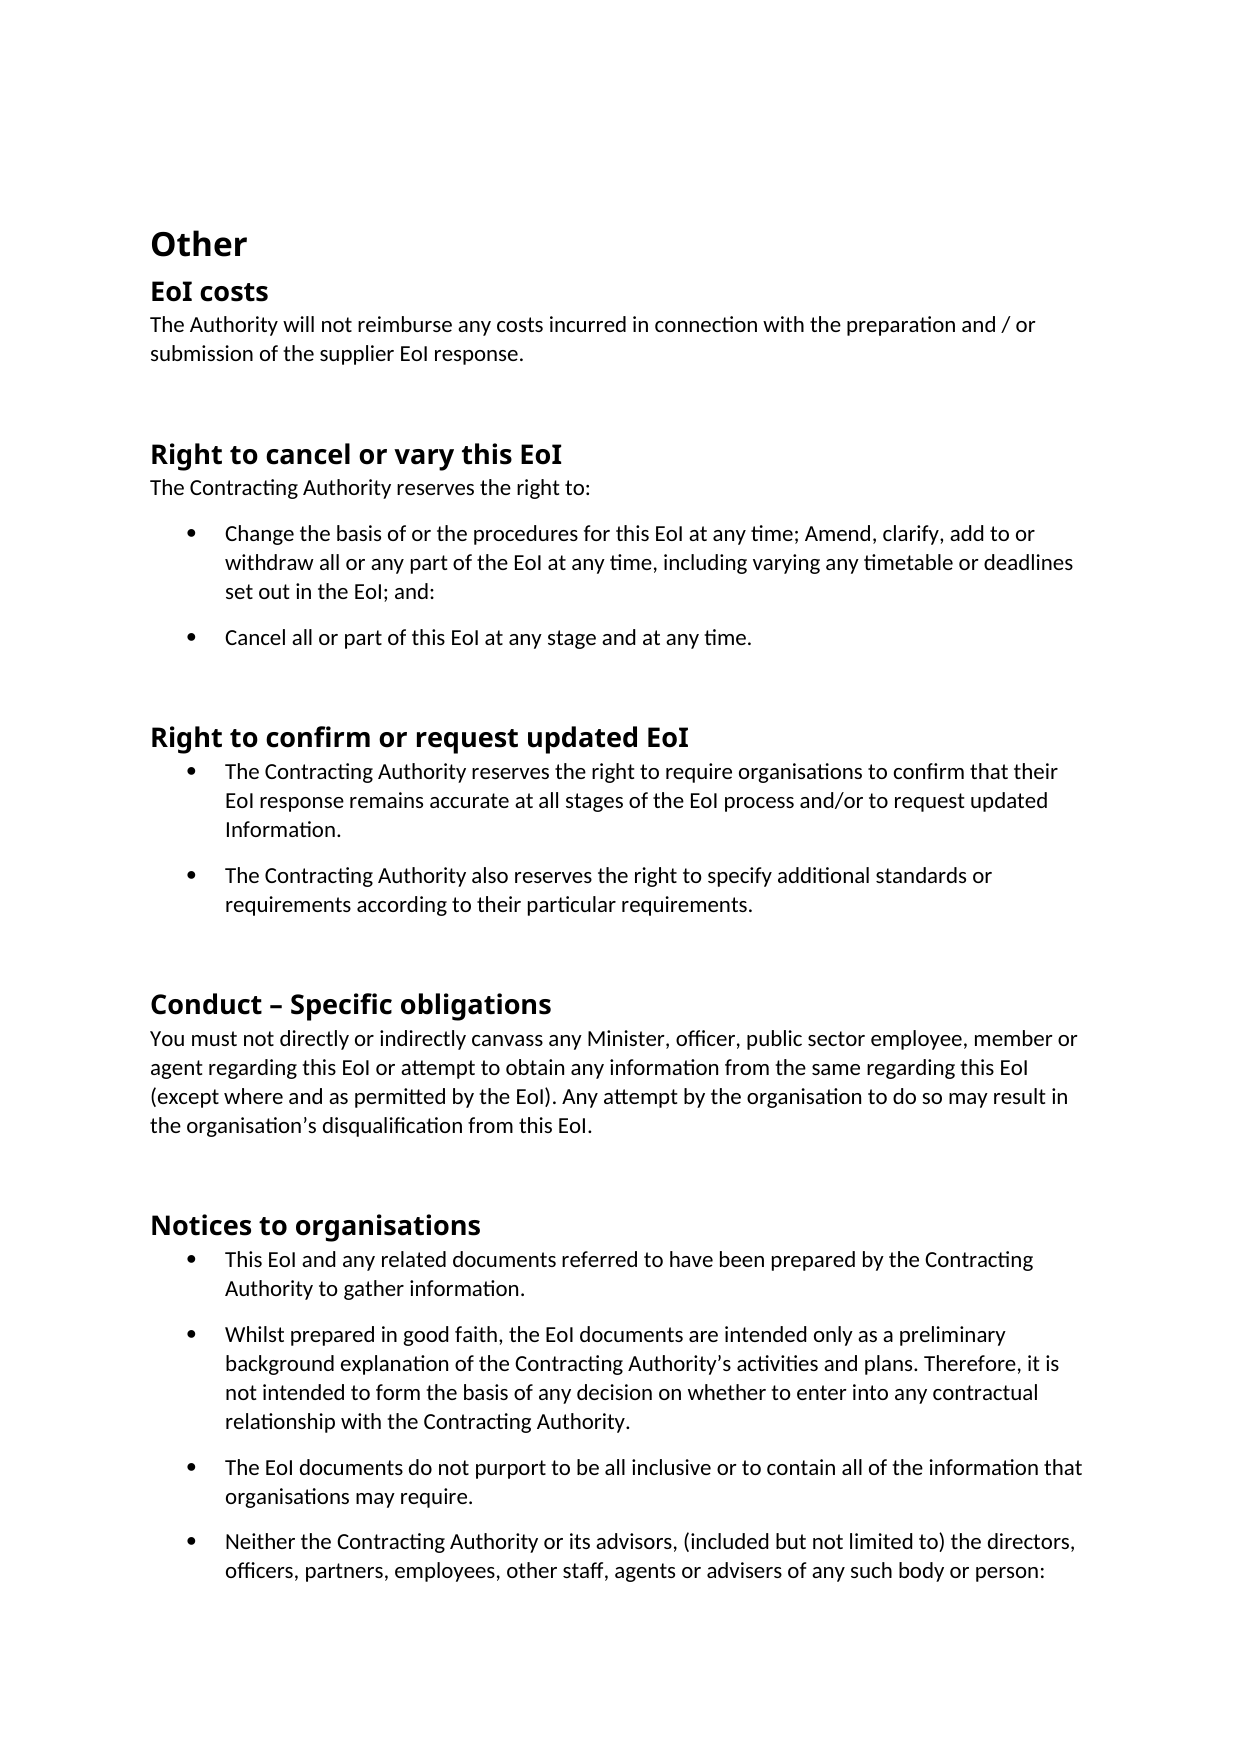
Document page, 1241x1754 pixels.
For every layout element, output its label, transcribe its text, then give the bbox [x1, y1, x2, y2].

list This EoI and any related documents referred to have been prepared by the Contracting Authority to gather information. [187, 1245, 1090, 1302]
list Whilst prepared in good faith, the EoI documents are intended only as a preliminary background explanation of the Contracting Authority’s activities and plans. Therefore, it is not intended to form the basis of any decision on whether to enter into any contractual relationship with the Contracting Authority. [187, 1320, 1090, 1435]
list Neither the Contracting Authority or its advisors, (included but not limited to) the directors, officers, partners, employees, other staff, agents or advisers of any such body or person: [187, 1527, 1090, 1584]
list Cancel all or part of this EoI at any stage and at any time. [187, 623, 1090, 651]
text You must not directly or indirectly canvass any Minister, officer, public sector employee, member or agent regarding this EoI or attempt to obtain any information from the same regarding this EoI (except where and as permitted by the EoI). Any attempt by the organisation to do so may result in the organisation’s disqualification from this EoI. [150, 1024, 1090, 1139]
list The Contracting Authority reserves the right to require organisations to confirm that their EoI response remains accurate at all stages of the EoI process and/or to request updated Information. [187, 757, 1090, 843]
text The Contracting Authority reserves the right to: [150, 473, 1090, 501]
subtitle Right to cancel or vary this EoI [150, 435, 1090, 472]
subtitle Right to confirm or request updated EoI [150, 719, 1090, 756]
subtitle Other [150, 221, 1090, 266]
text The Authority will not reimburse any costs incurred in connection with the preparation and / or submission of the supplier EoI response. [150, 310, 1090, 367]
subtitle Conduct – Specific obligations [150, 986, 1090, 1022]
subtitle EoI costs [150, 272, 1090, 309]
list The EoI documents do not purport to be all inclusive or to contain all of the information that organisations may require. [187, 1453, 1090, 1510]
list The Contracting Authority also reserves the right to specify additional standards or requirements according to their particular requirements. [187, 861, 1090, 918]
subtitle Notices to organisations [150, 1207, 1090, 1243]
list Change the basis of or the procedures for this EoI at any time; Amend, clarify, add to or withdraw all or any part of the EoI at any time, including varying any timetable or deadlines set out in the EoI; and: [187, 519, 1090, 605]
